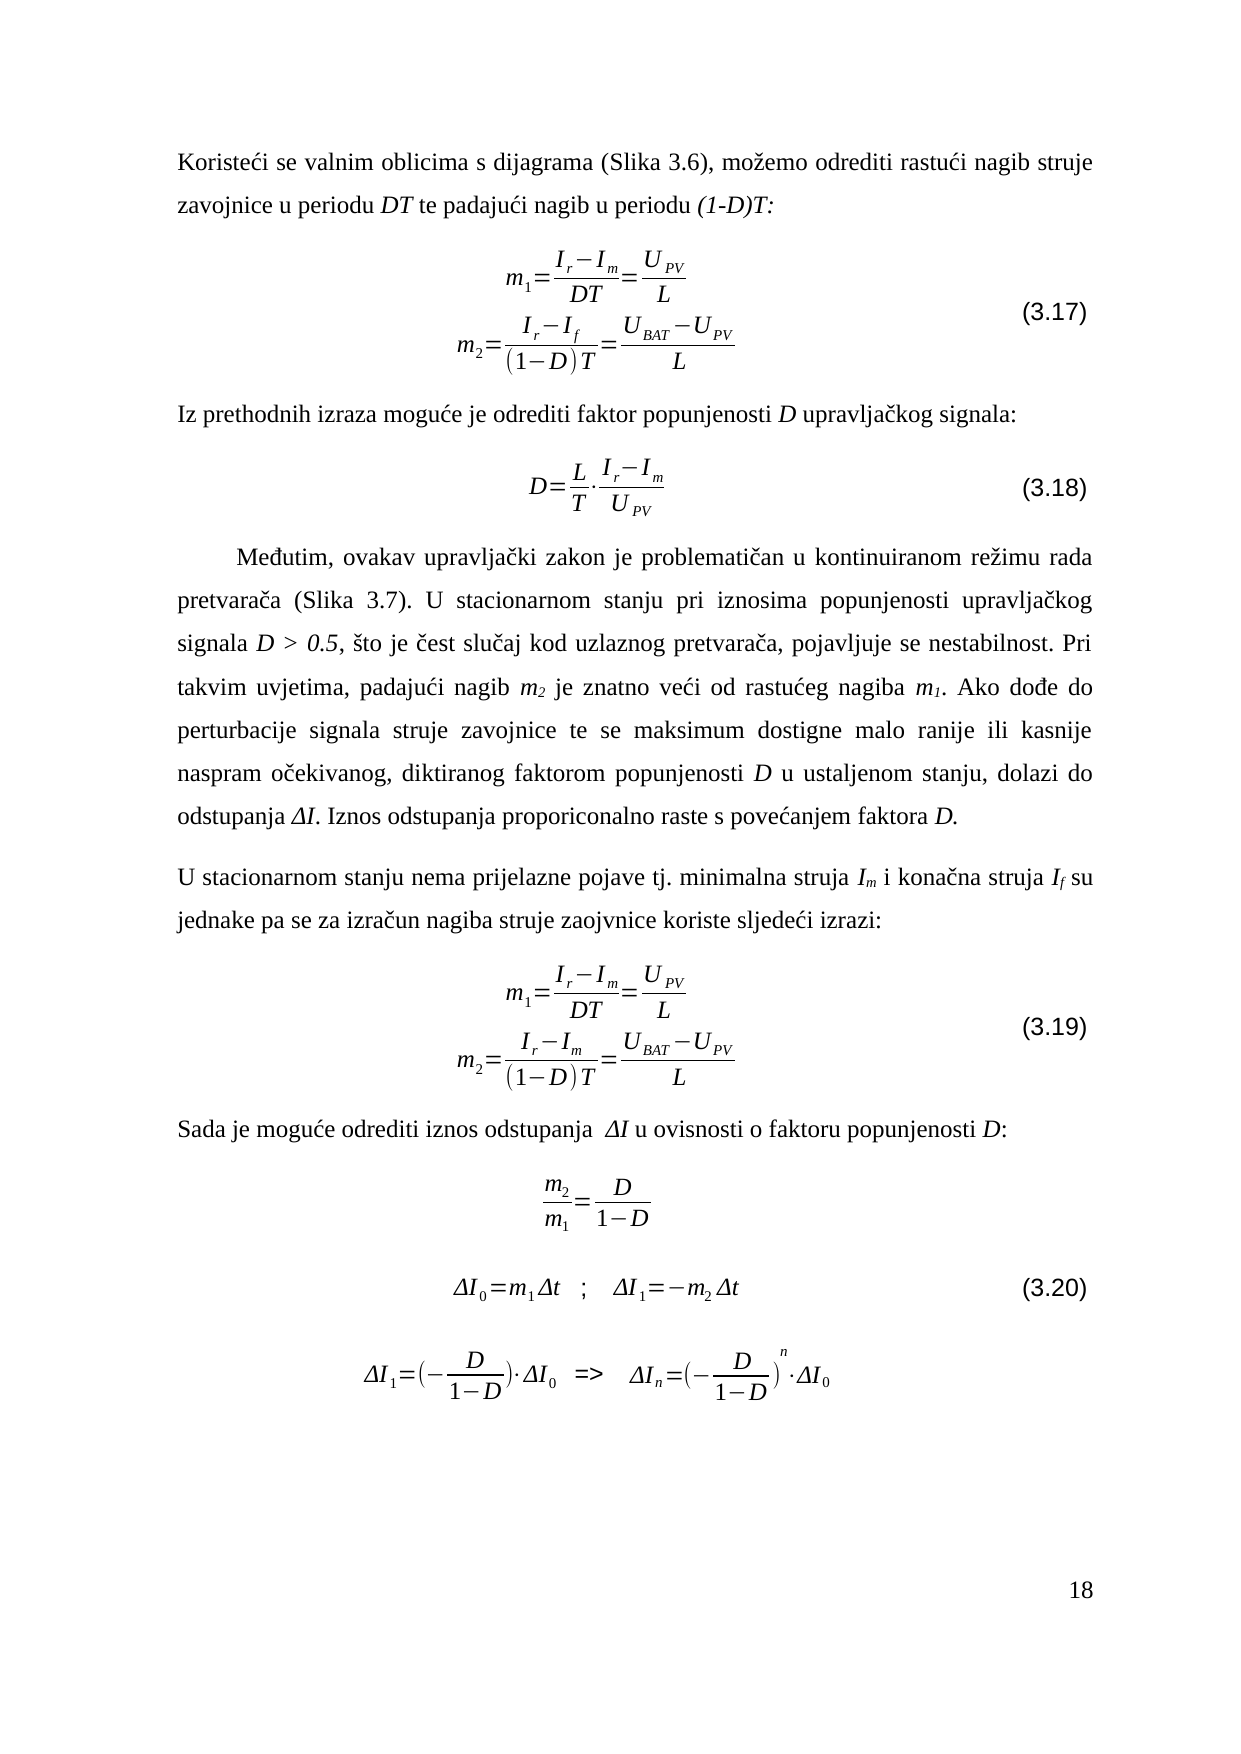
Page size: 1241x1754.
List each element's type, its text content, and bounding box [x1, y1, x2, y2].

table_header (3.20) [1016, 1163, 1093, 1415]
table_header ; => [177, 1163, 1016, 1415]
text Međutim, ovakav upravljački zakon je problematičan u kontinuiranom režimu rada pretvarača (Slika 3.7). U stacionarnom stanju pri iznosima popunjenosti upravljačkog signala D > 0.5, što je čest slučaj kod uzlaznog pretvarača, pojavljuje se nestabilnost. Pri takvim uvjetima, padajući nagib m2 je znatno veći od rastućeg nagiba m1. Ako dođe do perturbacije signala struje zavojnice te se maksimum dostigne malo ranije ili kasnije naspram očekivanog, diktiranog faktorom popunjenosti D u ustaljenom stanju, dolazi do odstupanja ΔI. Iznos odstupanja proporiconalno raste s povećanjem faktora D. [177, 542, 1093, 830]
table_header (3.19) [1016, 955, 1093, 1102]
table_header [177, 448, 1016, 530]
text Koristeći se valnim oblicima s dijagrama (Slika 3.6), možemo odrediti rastući nagib struje zavojnice u periodu DT te padajući nagib u periodu (1-D)T: [177, 147, 1093, 219]
table_header [177, 955, 1016, 1102]
text U stacionarnom stanju nema prijelazne pojave tj. minimalna struja Im i konačna struja If su jednake pa se za izračun nagiba struje zaojvnice koriste sljedeći izrazi: [177, 862, 1093, 934]
text Sada je moguće odrediti iznos odstupanja ΔI u ovisnosti o faktoru popunjenosti D: [177, 1114, 1093, 1143]
text Iz prethodnih izraza moguće je odrediti faktor popunjenosti D upravljačkog signala: [177, 399, 1093, 428]
table_header (3.18) [1016, 448, 1093, 530]
table_header (3.17) [1016, 239, 1093, 387]
table_header [177, 239, 1016, 387]
